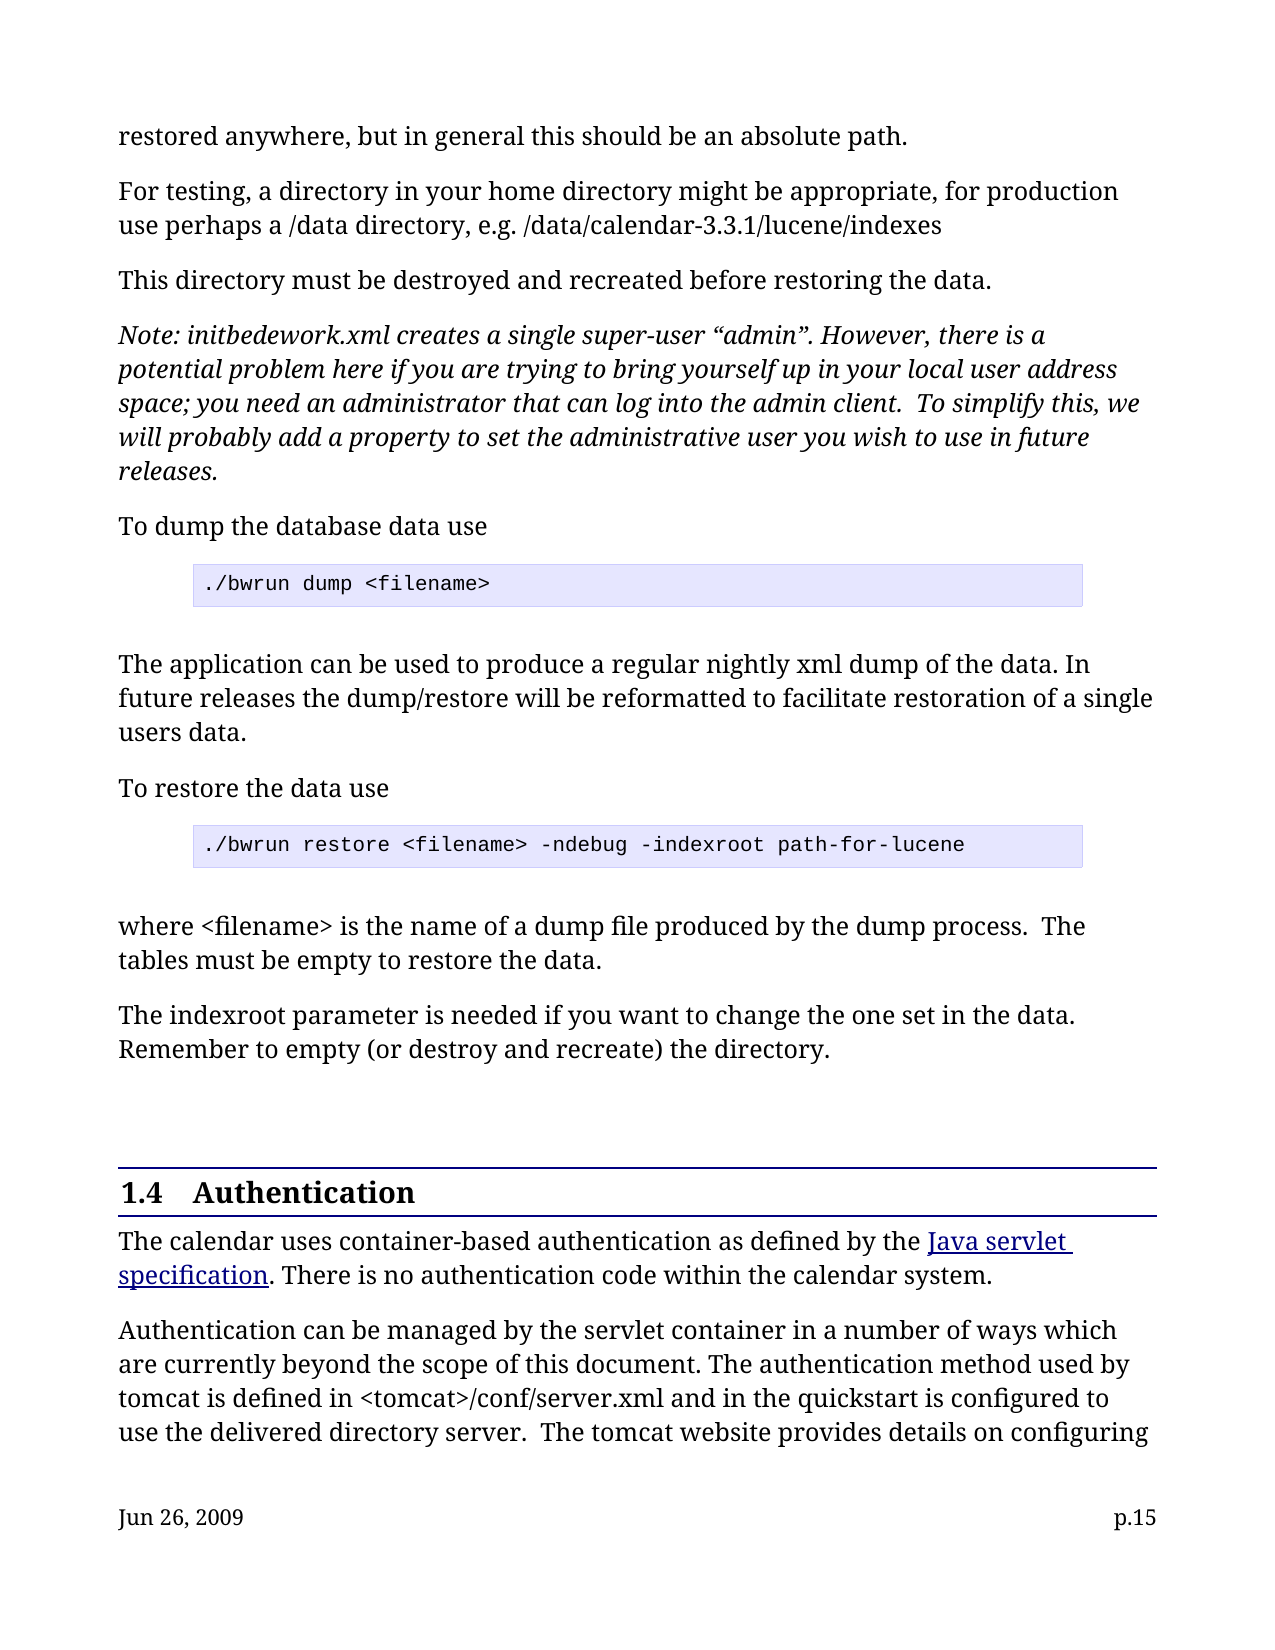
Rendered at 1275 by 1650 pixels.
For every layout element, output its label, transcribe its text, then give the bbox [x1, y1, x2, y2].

subtitle Authentication [118, 1169, 1157, 1215]
text The calendar uses container-based authentication as defined by the Java servlet specification. There is no authentication code within the calendar system. [118, 1223, 1157, 1291]
text where <filename> is the name of a dump file produced by the dump process. The tables must be empty to restore the data. [118, 908, 1157, 976]
text The application can be used to produce a regular nightly xml dump of the data. In future releases the dump/restore will be reformatted to facilitate restoration of a single users data. [118, 647, 1157, 749]
text ./bwrun restore <filename> -ndebug -indexroot path-for-lucene [194, 826, 1082, 867]
text To dump the database data use [118, 509, 1157, 543]
text To restore the data use [118, 770, 1157, 804]
text Authentication can be managed by the servlet container in a number of ways which are currently beyond the scope of this document. The authentication method used by tomcat is defined in <tomcat>/conf/server.xml and in the quickstart is configured to use the delivered directory server. The tomcat website provides details on configuring [118, 1312, 1157, 1449]
text For testing, a directory in your home directory might be appropriate, for production use perhaps a /data directory, e.g. /data/calendar-3.3.1/lucene/indexes [118, 173, 1157, 241]
text Note: initbedework.xml creates a single super-user “admin”. However, there is a potential problem here if you are trying to bring yourself up in your local user address space; you need an administrator that can log into the admin client. To simplify this, we will probably add a property to set the administrative user you wish to use in future releases. [118, 317, 1157, 488]
text The indexroot parameter is needed if you want to change the one set in the data. Remember to empty (or destroy and recreate) the directory. [118, 997, 1157, 1066]
text This directory must be destroyed and recreated before restoring the data. [118, 262, 1157, 296]
text ./bwrun dump <filename> [194, 565, 1082, 606]
text restored anywhere, but in general this should be an absolute path. [118, 118, 1157, 152]
